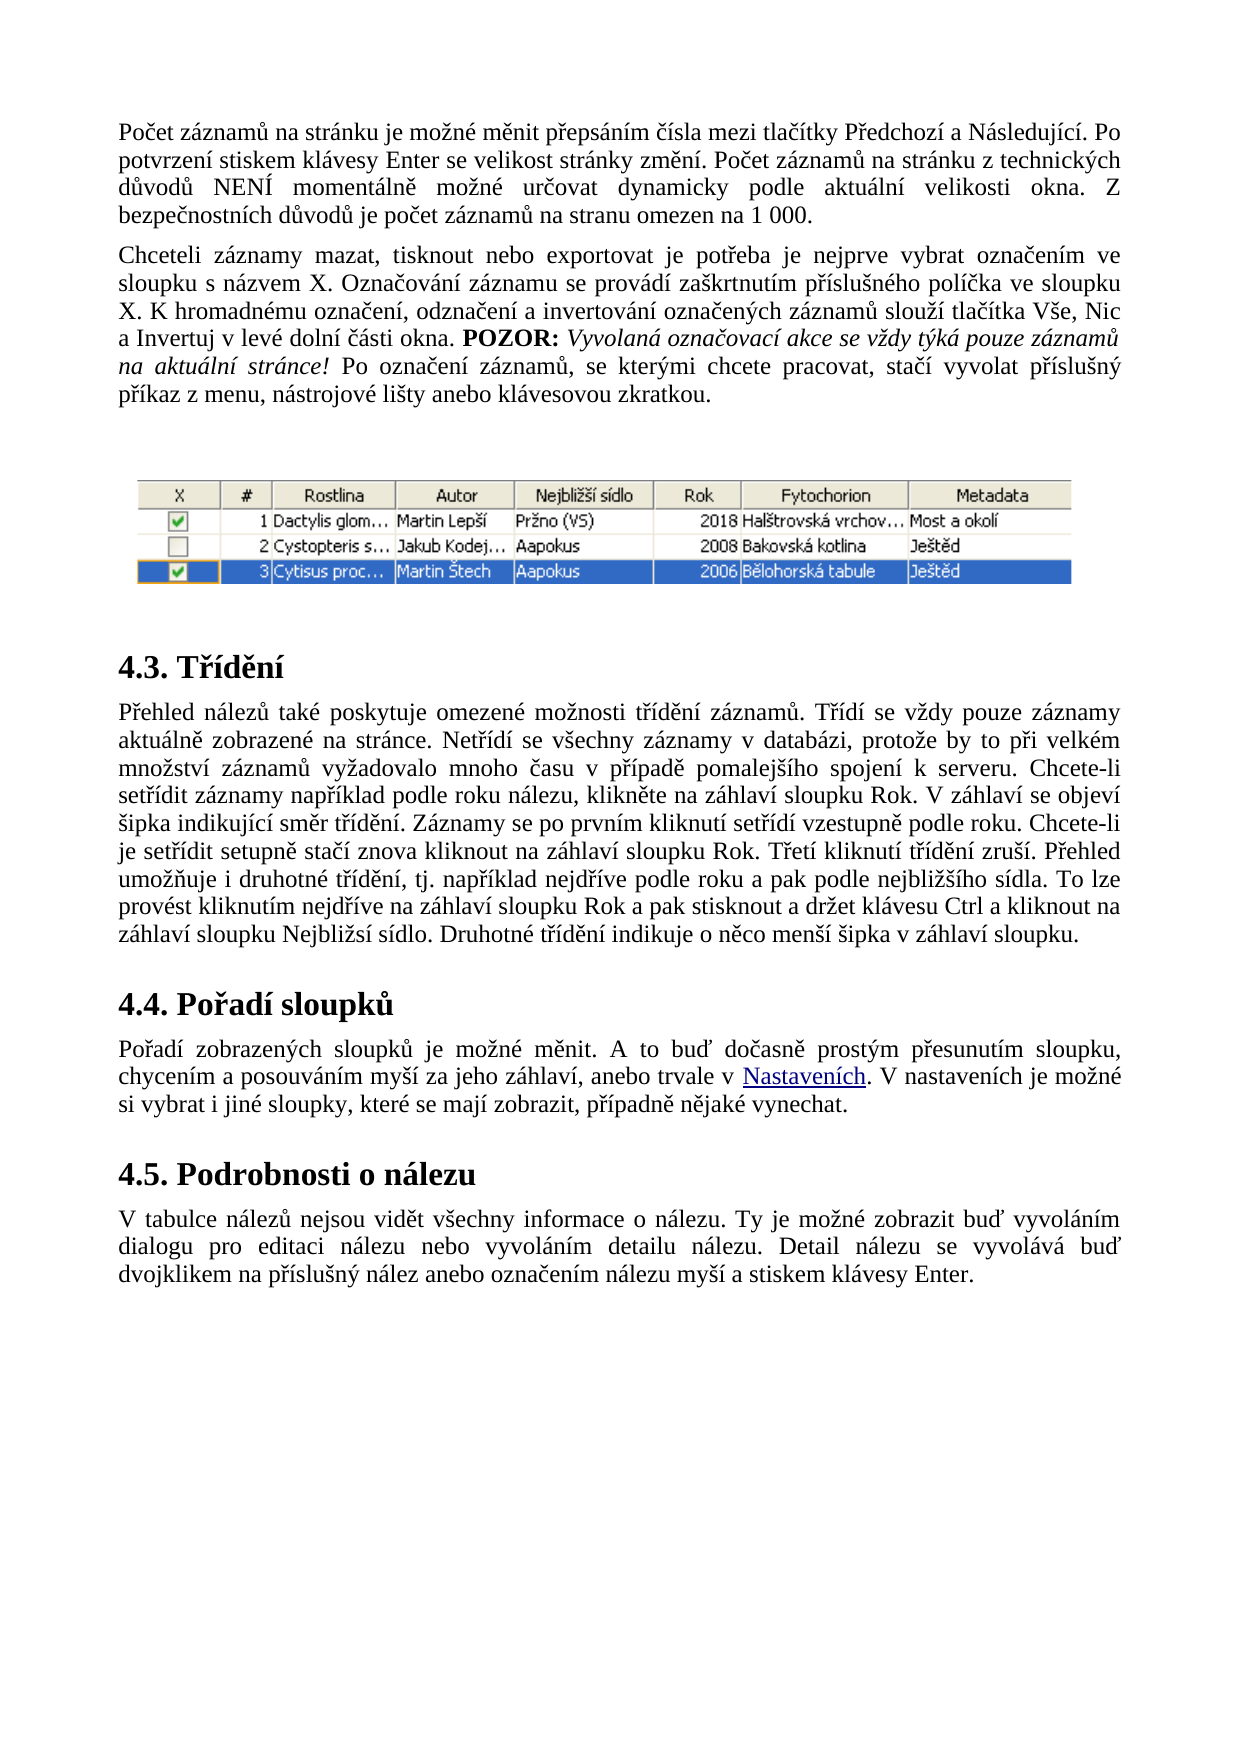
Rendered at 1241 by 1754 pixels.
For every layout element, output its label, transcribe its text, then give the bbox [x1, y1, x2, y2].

text V tabulce nálezů nejsou vidět všechny informace o nálezu. Ty je možné zobrazit buď vyvoláním dialogu pro editaci nálezu nebo vyvoláním detailu nálezu. Detail nálezu se vyvolává buď dvojklikem na příslušný nález anebo označením nálezu myší a stiskem klávesy Enter. [118, 1205, 1122, 1288]
text Počet záznamů na stránku je možné měnit přepsáním čísla mezi tlačítky Předchozí a Následující. Po potvrzení stiskem klávesy Enter se velikost stránky změní. Počet záznamů na stránku z technických důvodů NENÍ momentálně možné určovat dynamicky podle aktuální velikosti okna. Z bezpečnostních důvodů je počet záznamů na stranu omezen na 1 000. [118, 118, 1122, 229]
text Přehled nálezů také poskytuje omezené možnosti třídění záznamů. Třídí se vždy pouze záznamy aktuálně zobrazené na stránce. Netřídí se všechny záznamy v databázi, protože by to při velkém množství záznamů vyžadovalo mnoho času v případě pomalejšího spojení k serveru. Chcete-li setřídit záznamy například podle roku nálezu, klikněte na záhlaví sloupku Rok. V záhlaví se objeví šipka indikující směr třídění. Záznamy se po prvním kliknutí setřídí vzestupně podle roku. Chcete-li je setřídit setupně stačí znova kliknout na záhlaví sloupku Rok. Třetí kliknutí třídění zruší. Přehled umožňuje i druhotné třídění, tj. například nejdříve podle roku a pak podle nejbližšího sídla. To lze provést kliknutím nejdříve na záhlaví sloupku Rok a pak stisknout a držet klávesu Ctrl a kliknout na záhlaví sloupku Nejbližsí sídlo. Druhotné třídění indikuje o něco menší šipka v záhlaví sloupku. [118, 698, 1122, 948]
text Chceteli záznamy mazat, tisknout nebo exportovat je potřeba je nejprve vybrat označením ve sloupku s názvem X. Označování záznamu se provádí zaškrtnutím příslušného políčka ve sloupku X. K hromadnému označení, odznačení a invertování označených záznamů slouží tlačítka Vše, Nic a Invertuj v levé dolní části okna. POZOR: Vyvolaná označovací akce se vždy týká pouze záznamů na aktuální stránce! Po označení záznamů, se kterými chcete pracovat, stačí vyvolat příslušný příkaz z menu, nástrojové lišty anebo klávesovou zkratkou. [118, 241, 1122, 408]
subtitle 4.3. Třídění [118, 649, 1122, 686]
text Pořadí zobrazených sloupků je možné měnit. A to buď dočasně prostým přesunutím sloupku, chycením a posouváním myší za jeho záhlaví, anebo trvale v Nastaveních. V nastaveních je možné si vybrat i jiné sloupky, které se mají zobrazit, případně nějaké vynechat. [118, 1035, 1122, 1118]
picture [137, 480, 1072, 584]
subtitle 4.4. Pořadí sloupků [118, 985, 1122, 1022]
subtitle 4.5. Podrobnosti o nálezu [118, 1155, 1122, 1192]
